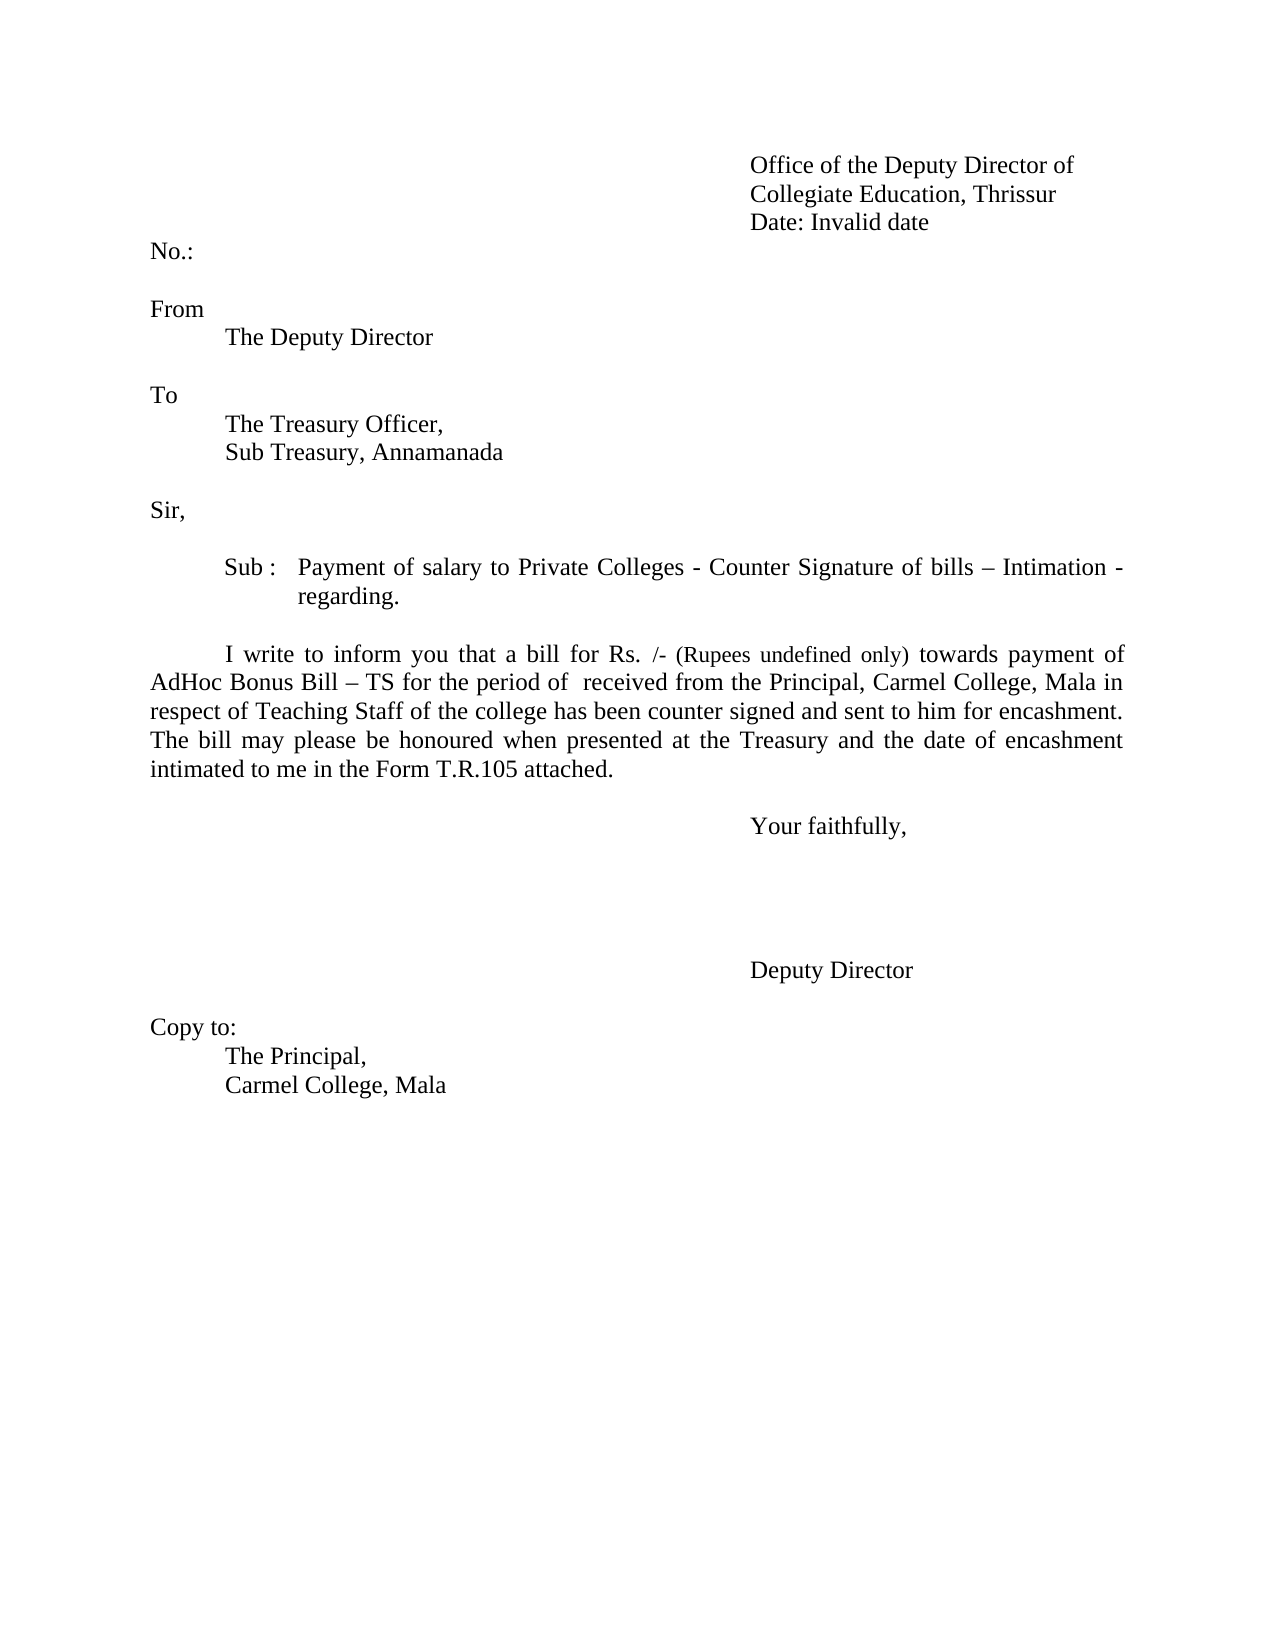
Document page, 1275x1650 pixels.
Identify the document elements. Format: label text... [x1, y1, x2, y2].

text Sir, [150, 495, 1125, 524]
text To [150, 380, 1125, 409]
text Sub Treasury, Annamanada [150, 437, 1125, 466]
text Collegiate Education, Thrissur [675, 179, 1125, 207]
text The Principal, [150, 1041, 1125, 1070]
text Carmel College, Mala [150, 1070, 1125, 1099]
text I write to inform you that a bill for Rs. /- (Rupees undefined only) towards payment of AdHoc Bonus Bill – TS for the period of received from the Principal, Carmel College, Mala in respect of Teaching Staff of the college has been counter signed and sent to him for encashment. The bill may please be honoured when presented at the Treasury and the date of encashment intimated to me in the Form T.R.105 attached. [150, 639, 1125, 782]
text Sub : Payment of salary to Private Colleges - Counter Signature of bills – Intimation - regarding. [224, 552, 1125, 610]
text Office of the Deputy Director of [750, 150, 1125, 179]
text Copy to: [150, 1012, 1125, 1041]
text Deputy Director [675, 955, 1125, 984]
text The Treasury Officer, [150, 409, 1125, 437]
text The Deputy Director [150, 322, 1125, 351]
text From [150, 294, 1125, 322]
text Date: Invalid date [675, 207, 1125, 236]
text No.: [150, 236, 1125, 265]
text Your faithfully, [675, 811, 1125, 840]
